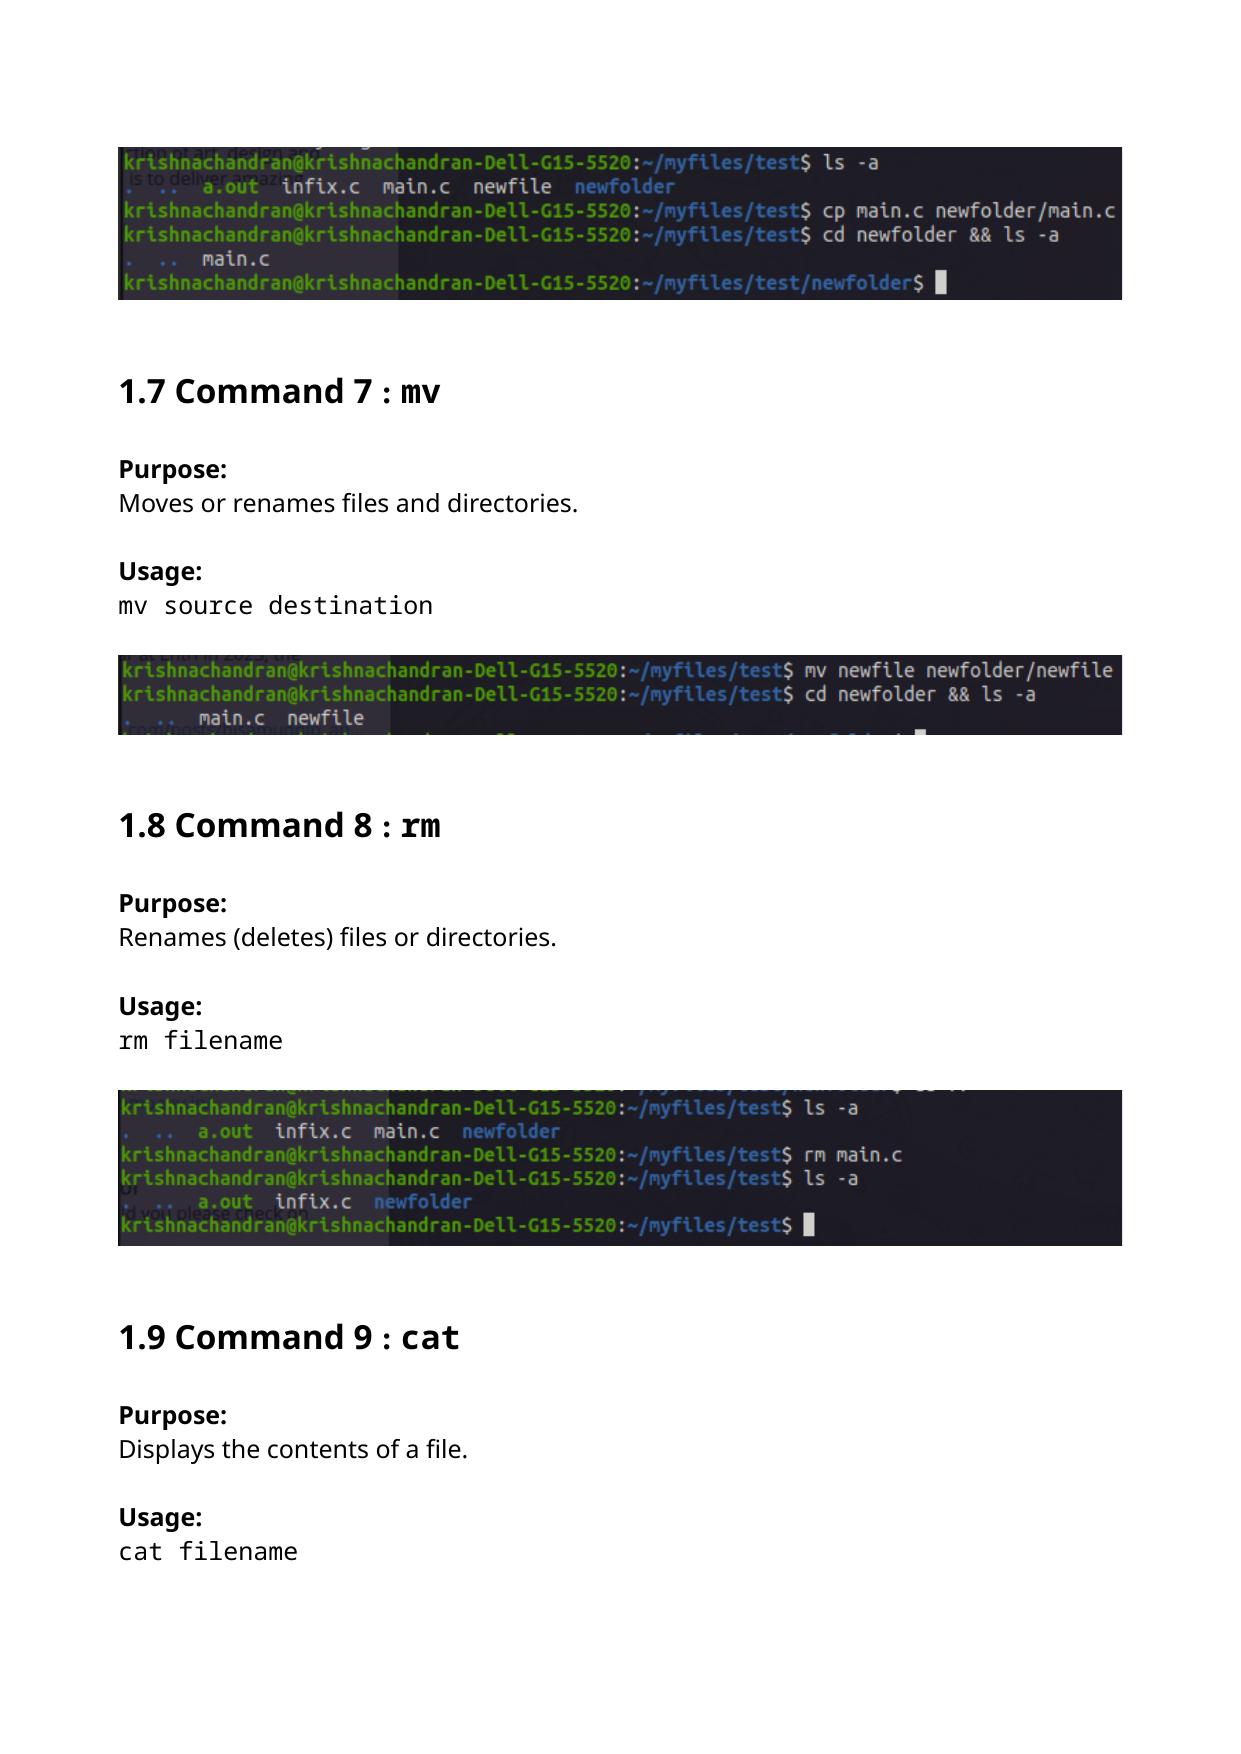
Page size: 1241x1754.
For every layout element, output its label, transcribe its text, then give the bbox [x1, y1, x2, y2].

text Usage: [118, 1500, 1122, 1534]
text Moves or renames files and directories. [118, 486, 1122, 519]
picture [118, 147, 1123, 300]
text Purpose: [118, 1398, 1122, 1432]
picture [118, 655, 1123, 735]
text mv source destination [118, 588, 1122, 622]
text Purpose: [118, 886, 1122, 920]
text Renames (deletes) files or directories. [118, 920, 1122, 954]
text 1.7 Command 7 : mv [118, 368, 1122, 413]
text Usage: [118, 988, 1122, 1022]
picture [118, 1090, 1123, 1246]
text Usage: [118, 554, 1122, 588]
text Displays the contents of a file. [118, 1432, 1122, 1466]
text rm filename [118, 1022, 1122, 1056]
text cat filename [118, 1534, 1122, 1568]
text Purpose: [118, 451, 1122, 486]
text 1.8 Command 8 : rm [118, 802, 1122, 848]
text 1.9 Command 9 : cat [118, 1314, 1122, 1359]
